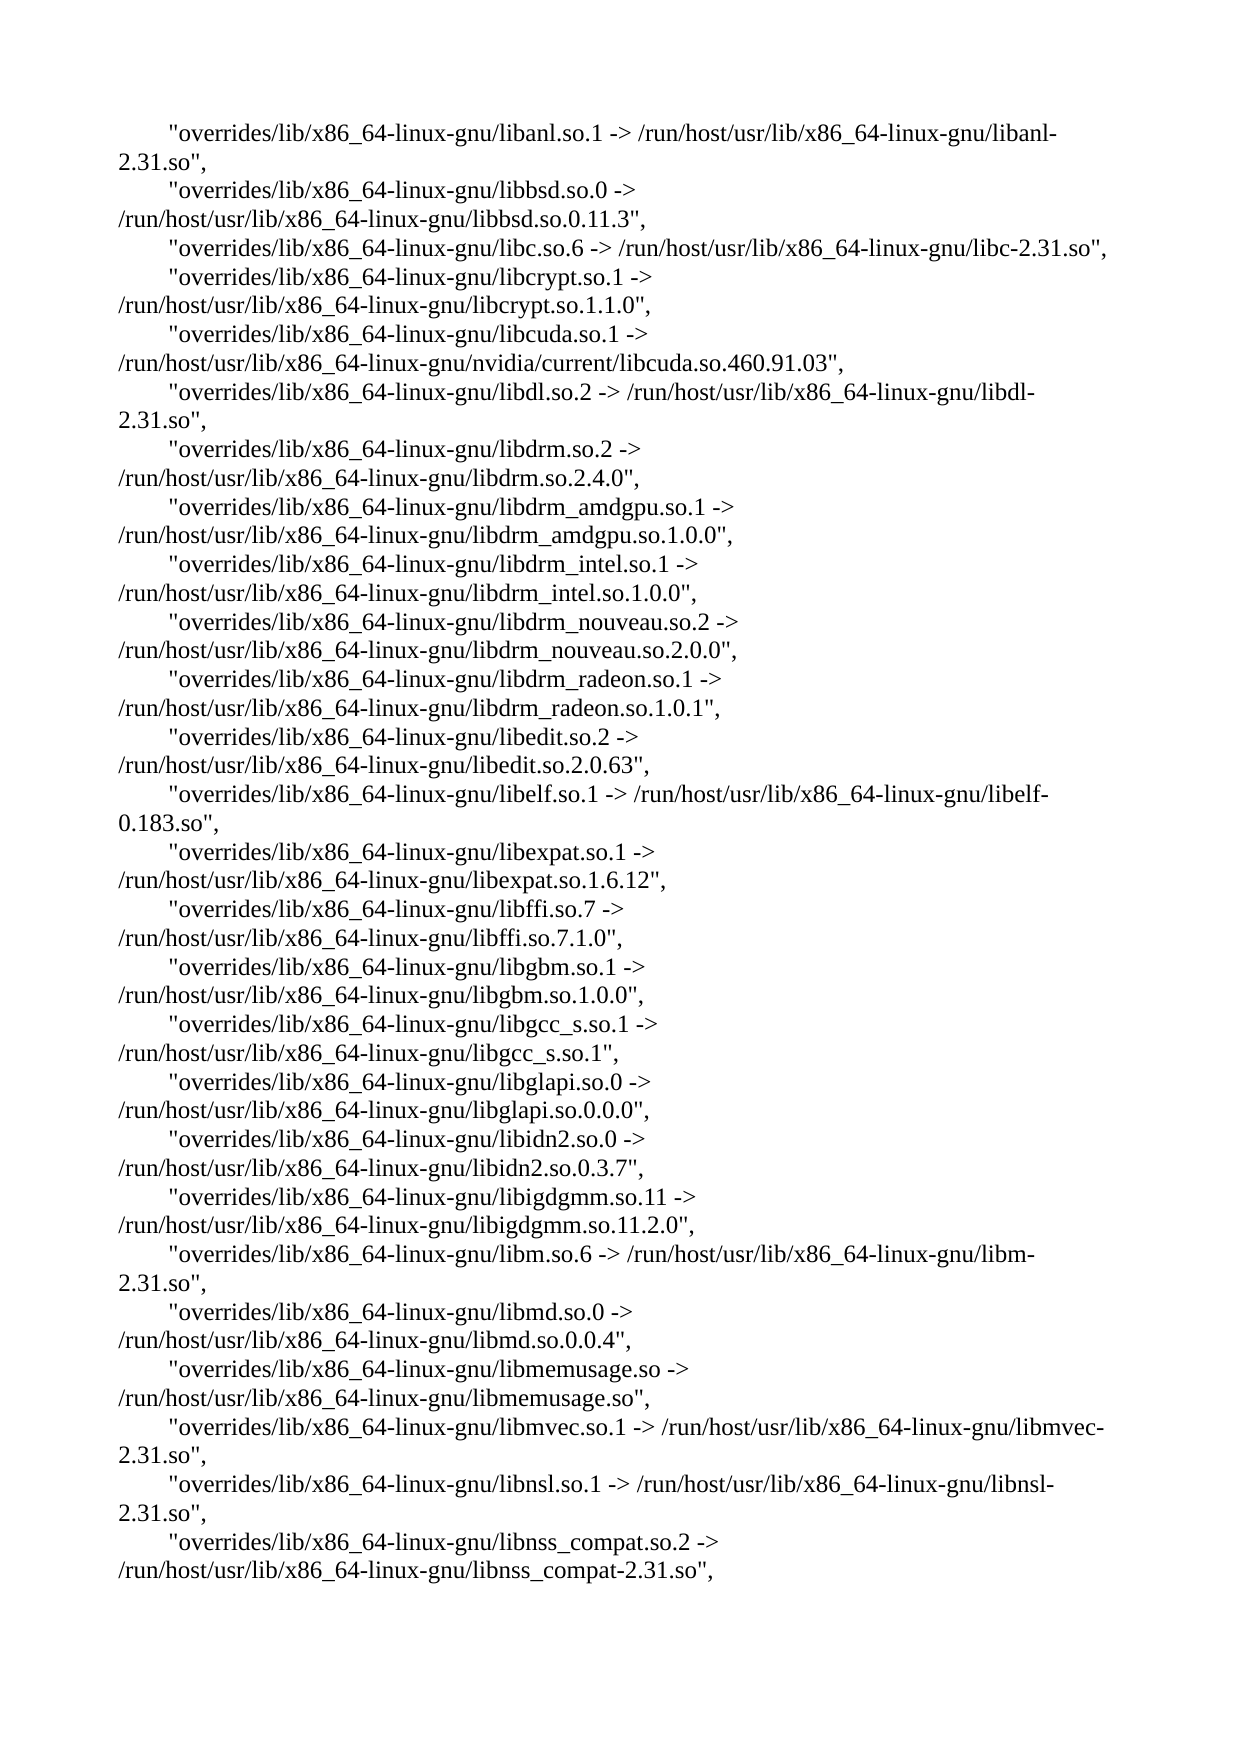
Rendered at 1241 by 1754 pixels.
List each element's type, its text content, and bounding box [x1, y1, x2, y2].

text "overrides/lib/x86_64-linux-gnu/libbsd.so.0 -> /run/host/usr/lib/x86_64-linux-gnu/libbsd.so.0.11.3", [118, 176, 1122, 233]
text "overrides/lib/x86_64-linux-gnu/libdrm.so.2 -> /run/host/usr/lib/x86_64-linux-gnu/libdrm.so.2.4.0", [118, 434, 1122, 492]
text "overrides/lib/x86_64-linux-gnu/libnss_compat.so.2 -> /run/host/usr/lib/x86_64-linux-gnu/libnss_compat-2.31.so", [118, 1527, 1122, 1584]
text "overrides/lib/x86_64-linux-gnu/libmemusage.so -> /run/host/usr/lib/x86_64-linux-gnu/libmemusage.so", [118, 1354, 1122, 1412]
text "overrides/lib/x86_64-linux-gnu/libmd.so.0 -> /run/host/usr/lib/x86_64-linux-gnu/libmd.so.0.0.4", [118, 1297, 1122, 1354]
text "overrides/lib/x86_64-linux-gnu/libcuda.so.1 -> /run/host/usr/lib/x86_64-linux-gnu/nvidia/current/libcuda.so.460.91.03", [118, 319, 1122, 377]
text "overrides/lib/x86_64-linux-gnu/libanl.so.1 -> /run/host/usr/lib/x86_64-linux-gnu/libanl-2.31.so", [118, 118, 1122, 176]
text "overrides/lib/x86_64-linux-gnu/libdrm_nouveau.so.2 -> /run/host/usr/lib/x86_64-linux-gnu/libdrm_nouveau.so.2.0.0", [118, 607, 1122, 664]
text "overrides/lib/x86_64-linux-gnu/libglapi.so.0 -> /run/host/usr/lib/x86_64-linux-gnu/libglapi.so.0.0.0", [118, 1067, 1122, 1124]
text "overrides/lib/x86_64-linux-gnu/libdl.so.2 -> /run/host/usr/lib/x86_64-linux-gnu/libdl-2.31.so", [118, 377, 1122, 434]
text "overrides/lib/x86_64-linux-gnu/libdrm_intel.so.1 -> /run/host/usr/lib/x86_64-linux-gnu/libdrm_intel.so.1.0.0", [118, 549, 1122, 607]
text "overrides/lib/x86_64-linux-gnu/libcrypt.so.1 -> /run/host/usr/lib/x86_64-linux-gnu/libcrypt.so.1.1.0", [118, 262, 1122, 319]
text "overrides/lib/x86_64-linux-gnu/libm.so.6 -> /run/host/usr/lib/x86_64-linux-gnu/libm-2.31.so", [118, 1239, 1122, 1297]
text "overrides/lib/x86_64-linux-gnu/libigdgmm.so.11 -> /run/host/usr/lib/x86_64-linux-gnu/libigdgmm.so.11.2.0", [118, 1182, 1122, 1239]
text "overrides/lib/x86_64-linux-gnu/libc.so.6 -> /run/host/usr/lib/x86_64-linux-gnu/libc-2.31.so", [118, 233, 1122, 262]
text "overrides/lib/x86_64-linux-gnu/libelf.so.1 -> /run/host/usr/lib/x86_64-linux-gnu/libelf-0.183.so", [118, 779, 1122, 837]
text "overrides/lib/x86_64-linux-gnu/libmvec.so.1 -> /run/host/usr/lib/x86_64-linux-gnu/libmvec-2.31.so", [118, 1412, 1122, 1469]
text "overrides/lib/x86_64-linux-gnu/libdrm_radeon.so.1 -> /run/host/usr/lib/x86_64-linux-gnu/libdrm_radeon.so.1.0.1", [118, 664, 1122, 722]
text "overrides/lib/x86_64-linux-gnu/libexpat.so.1 -> /run/host/usr/lib/x86_64-linux-gnu/libexpat.so.1.6.12", [118, 837, 1122, 894]
text "overrides/lib/x86_64-linux-gnu/libffi.so.7 -> /run/host/usr/lib/x86_64-linux-gnu/libffi.so.7.1.0", [118, 894, 1122, 952]
text "overrides/lib/x86_64-linux-gnu/libdrm_amdgpu.so.1 -> /run/host/usr/lib/x86_64-linux-gnu/libdrm_amdgpu.so.1.0.0", [118, 492, 1122, 549]
text "overrides/lib/x86_64-linux-gnu/libgcc_s.so.1 -> /run/host/usr/lib/x86_64-linux-gnu/libgcc_s.so.1", [118, 1009, 1122, 1067]
text "overrides/lib/x86_64-linux-gnu/libedit.so.2 -> /run/host/usr/lib/x86_64-linux-gnu/libedit.so.2.0.63", [118, 722, 1122, 779]
text "overrides/lib/x86_64-linux-gnu/libgbm.so.1 -> /run/host/usr/lib/x86_64-linux-gnu/libgbm.so.1.0.0", [118, 952, 1122, 1009]
text "overrides/lib/x86_64-linux-gnu/libnsl.so.1 -> /run/host/usr/lib/x86_64-linux-gnu/libnsl-2.31.so", [118, 1469, 1122, 1527]
text "overrides/lib/x86_64-linux-gnu/libidn2.so.0 -> /run/host/usr/lib/x86_64-linux-gnu/libidn2.so.0.3.7", [118, 1124, 1122, 1182]
